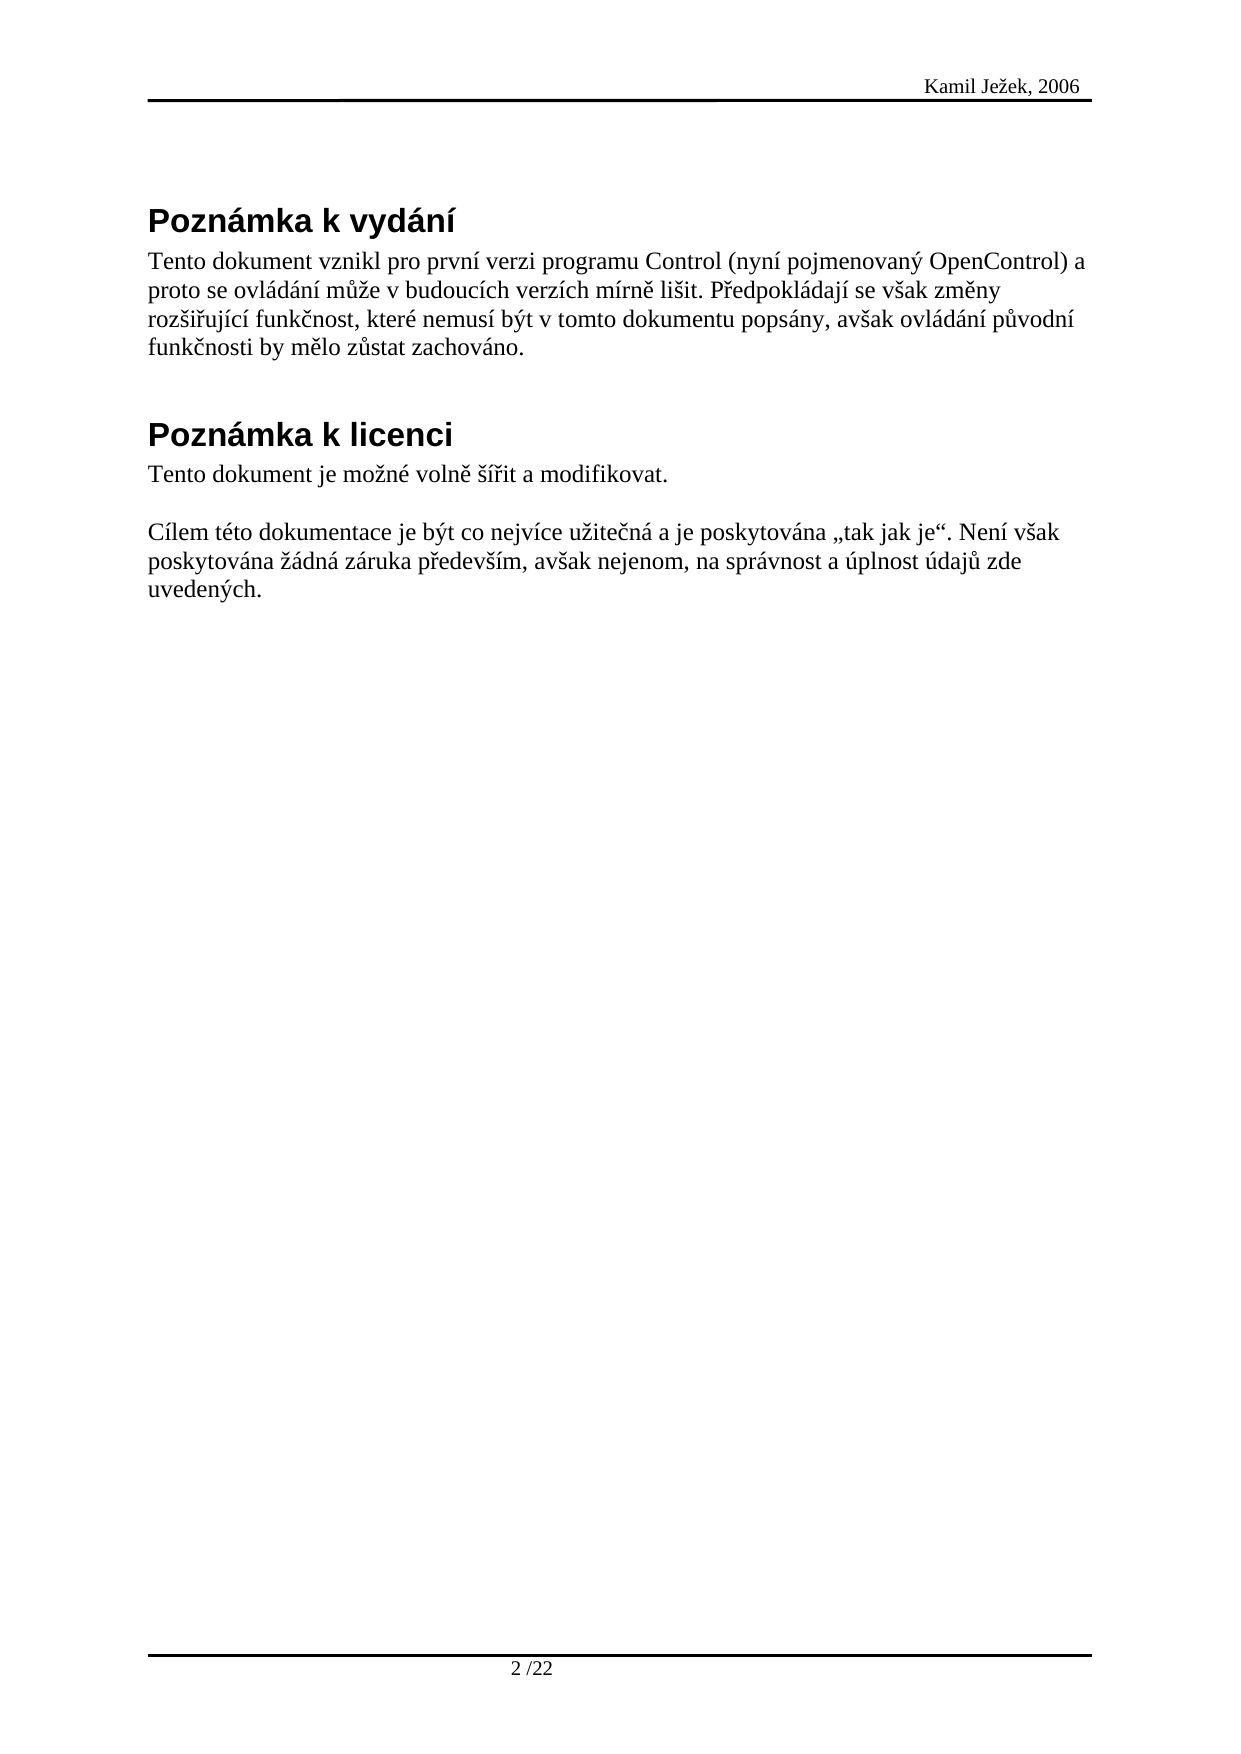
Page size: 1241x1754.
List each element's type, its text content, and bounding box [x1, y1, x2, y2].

text Tento dokument je možné volně šířit a modifikovat. [148, 459, 1092, 488]
text Cílem této dokumentace je být co nejvíce užitečná a je poskytována „tak jak je“. Není však poskytována žádná záruka především, avšak nejenom, na správnost a úplnost údajů zde uvedených. [148, 517, 1092, 603]
subtitle Poznámka k licenci [148, 415, 1092, 453]
subtitle Poznámka k vydání [148, 201, 1092, 240]
text Tento dokument vznikl pro první verzi programu Control (nyní pojmenovaný OpenControl) a proto se ovládání může v budoucích verzích mírně lišit. Předpokládají se však změny rozšiřující funkčnost, které nemusí být v tomto dokumentu popsány, avšak ovládání původní funkčnosti by mělo zůstat zachováno. [148, 246, 1092, 361]
